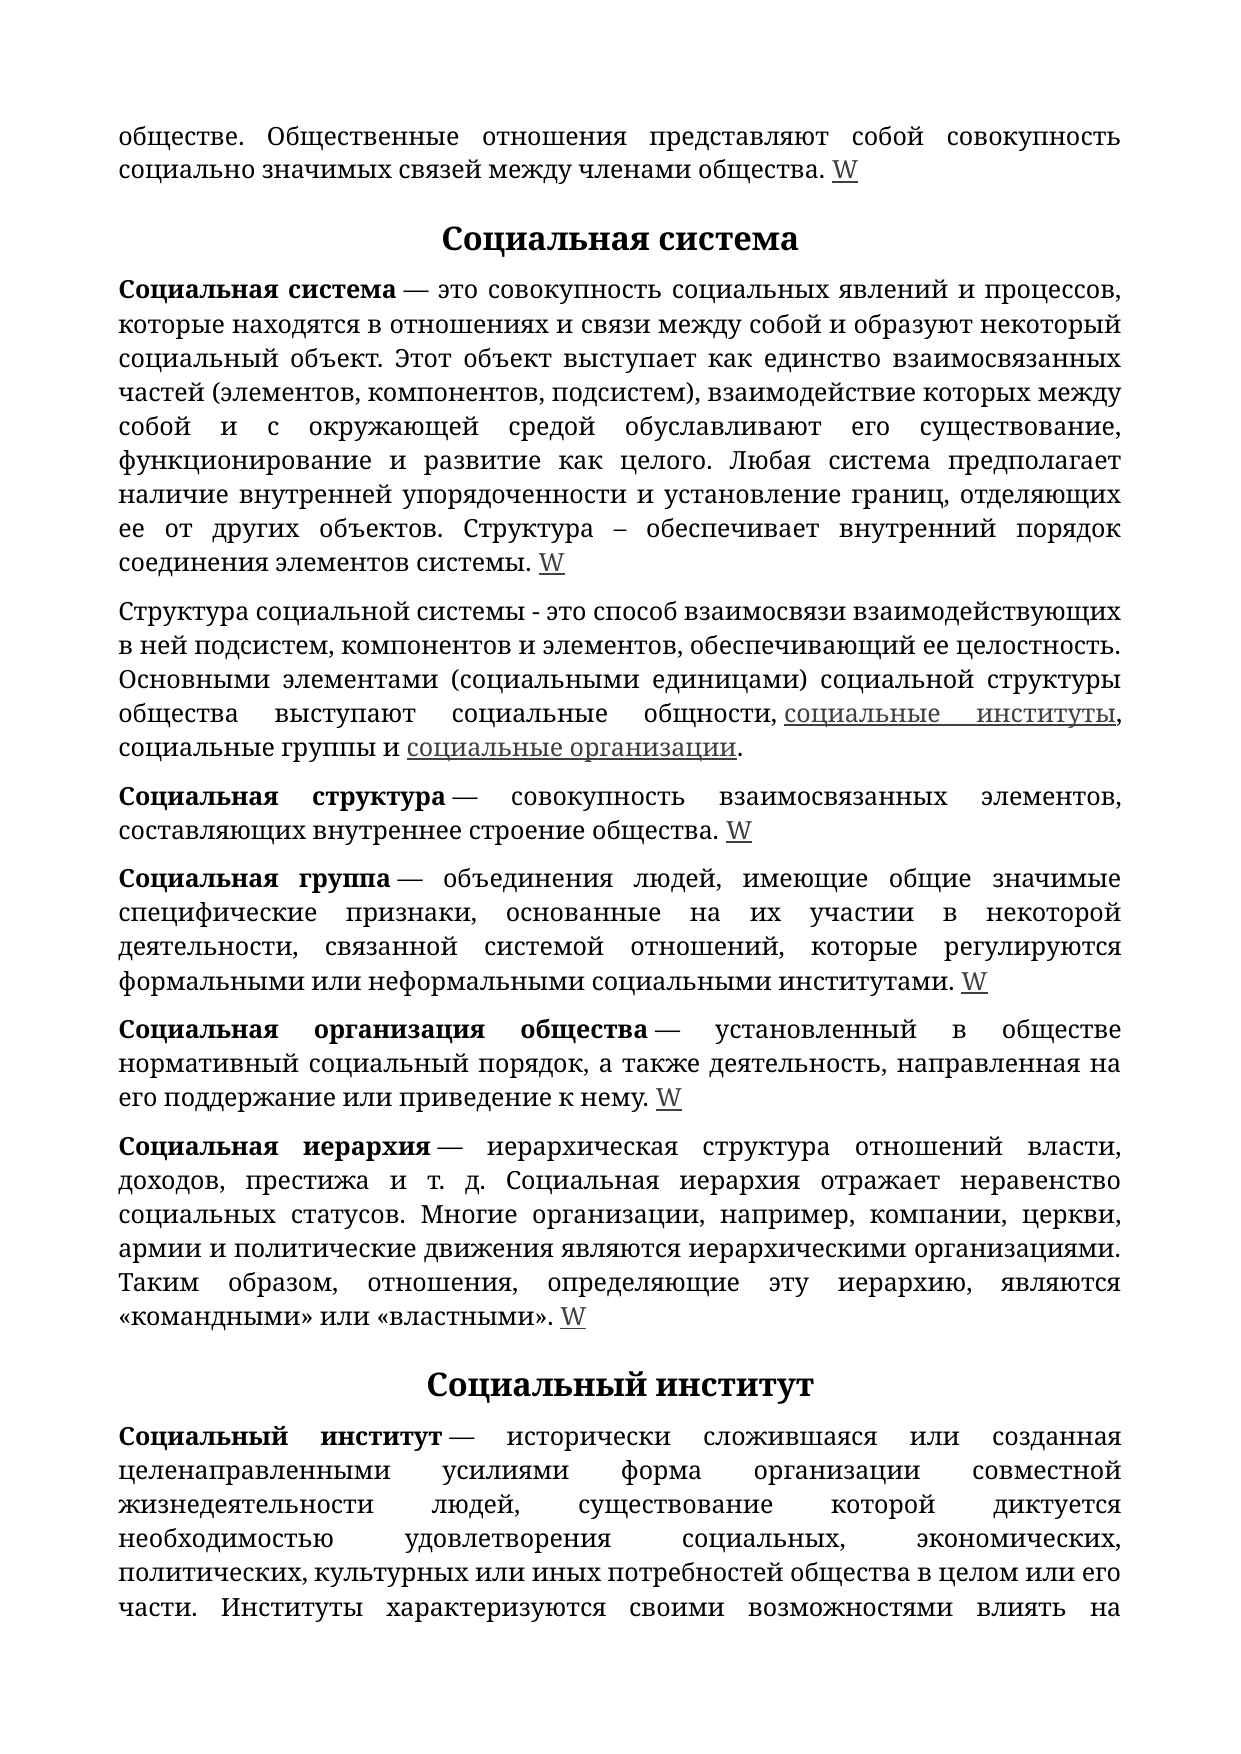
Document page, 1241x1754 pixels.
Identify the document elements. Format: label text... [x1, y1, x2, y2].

text обществе. Общественные отношения представляют собой совокупность социально значимых связей между членами общества. W [118, 118, 1122, 186]
subtitle Социальная система [118, 215, 1122, 260]
subtitle Социальный институт [118, 1362, 1122, 1406]
text Социальная структура — совокупность взаимосвязанных элементов, составляющих внутреннее строение общества. W [118, 778, 1122, 846]
text Социальная организация общества — установленный в обществе нормативный социальный порядок, а также деятельность, направленная на его поддержание или приведение к нему. W [118, 1012, 1122, 1114]
text Социальная иерархия — иерархическая структура отношений власти, доходов, престижа и т. д. Социальная иерархия отражает неравенство социальных статусов. Многие организации, например, компании, церкви, армии и политические движения являются иерархическими организациями. Таким образом, отношения, определяющие эту иерархию, являются «командными» или «властными». W [118, 1128, 1122, 1333]
text Социальный институт — исторически сложившаяся или созданная целенаправленными усилиями форма организации совместной жизнедеятельности людей, существование которой диктуется необходимостью удовлетворения социальных, экономических, политических, культурных или иных потребностей общества в целом или его части. Институты характеризуются своими возможностями влиять на [118, 1419, 1122, 1623]
text Социальная группа — объединения людей, имеющие общие значимые специфические признаки, основанные на их участии в некоторой деятельности, связанной системой отношений, которые регулируются формальными или неформальными социальными институтами. W [118, 861, 1122, 997]
text Структура социальной системы - это способ взаимосвязи взаимодействующих в ней подсистем, компонентов и элементов, обеспечивающий ее целостность. Основными элементами (социальными единицами) социальной структуры общества выступают социальные общности, социальные институты, социальные группы и социальные организации. [118, 593, 1122, 764]
text Социальная система — это совокупность социальных явлений и процессов, которые находятся в отношениях и связи между собой и образуют некоторый социальный объект. Этот объект выступает как единство взаимосвязанных частей (элементов, компонентов, подсистем), взаимодействие которых между собой и с окружающей средой обуславливают его существование, функционирование и развитие как целого. Любая система предполагает наличие внутренней упорядоченности и установление границ, отделяющих ее от других объектов. Структура – обеспечивает внутренний порядок соединения элементов системы. W [118, 272, 1122, 579]
